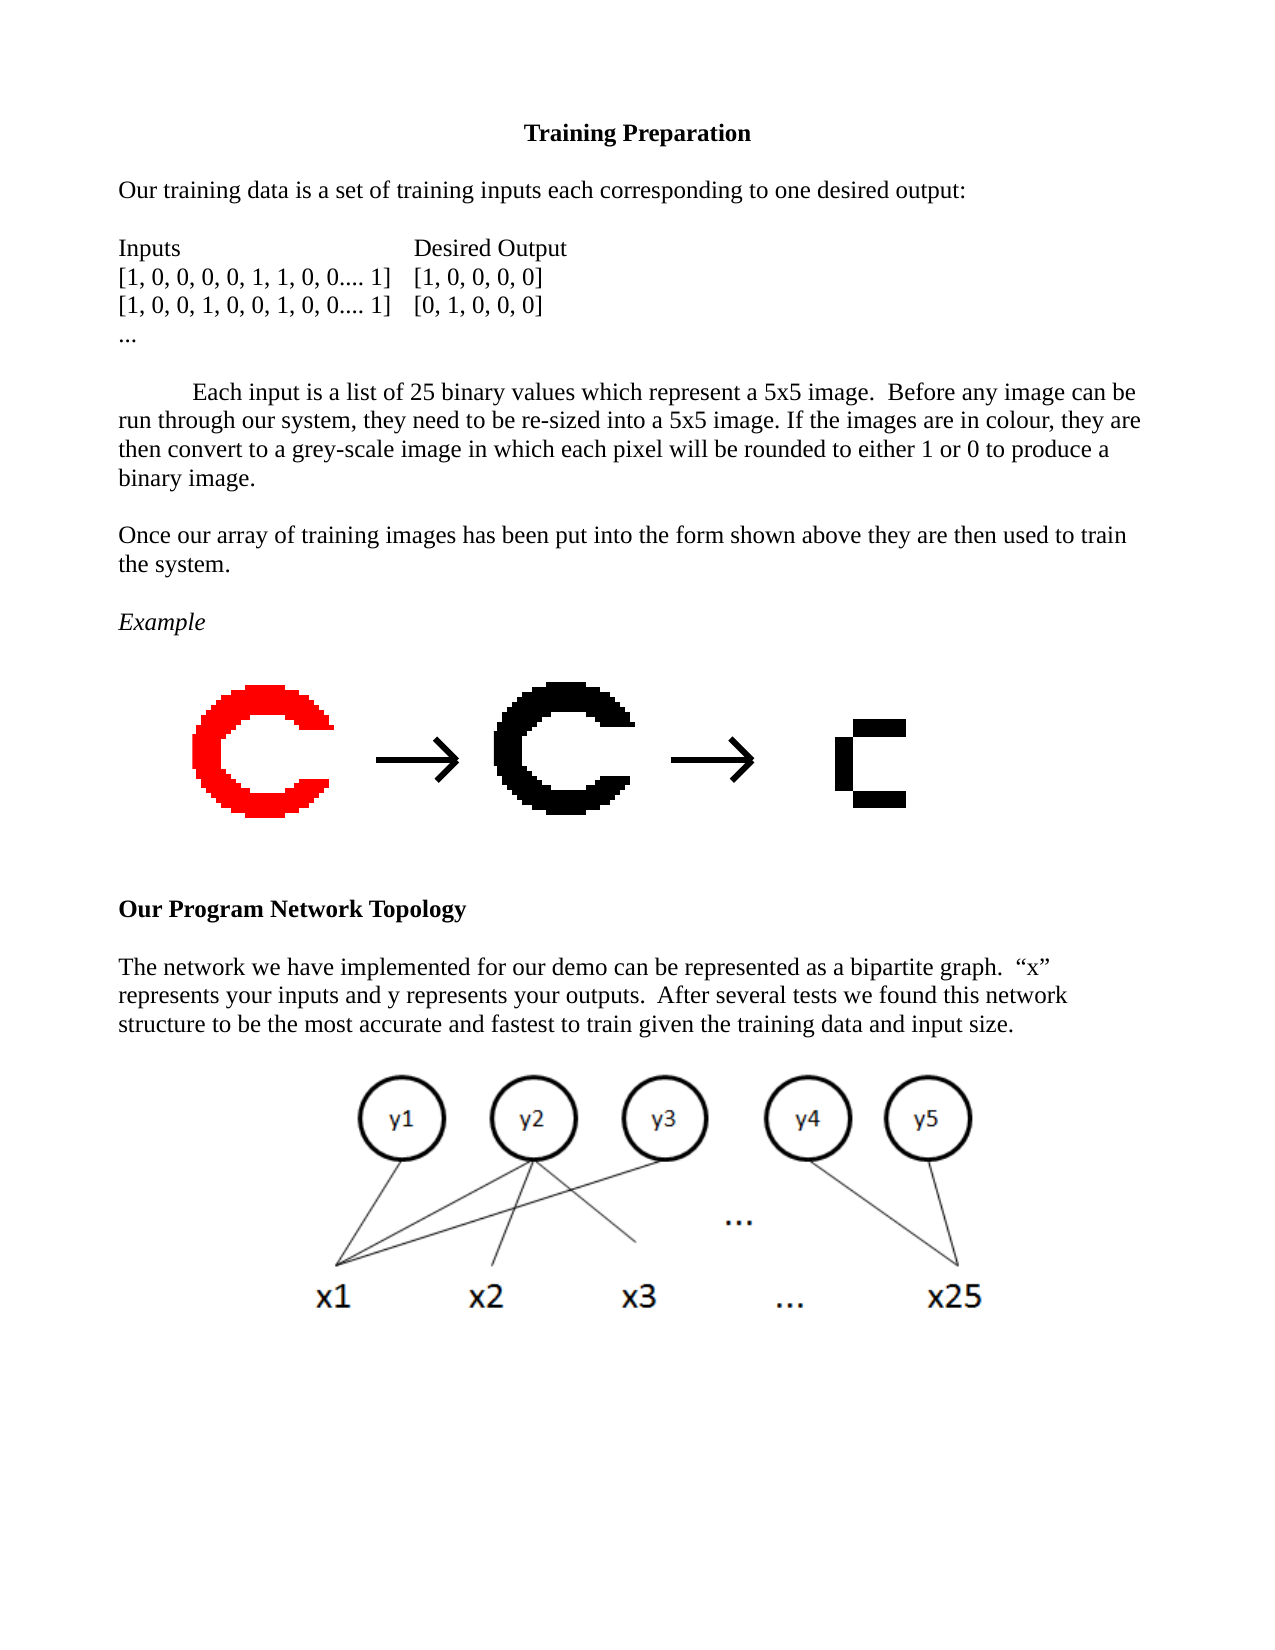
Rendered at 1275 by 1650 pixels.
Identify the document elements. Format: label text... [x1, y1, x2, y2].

text Our Program Network Topology [118, 894, 1157, 923]
text Our training data is a set of training inputs each corresponding to one desired output: [118, 176, 1157, 204]
picture [835, 719, 923, 808]
text Training Preparation [118, 118, 1157, 147]
text Each input is a list of 25 binary values which represent a 5x5 image. Before any image can be run through our system, they need to be re-sized into a 5x5 image. If the images are in colour, they are then convert to a grey-scale image in which each pixel will be rounded to either 1 or 0 to produce a binary image. [118, 377, 1157, 492]
text The network we have implemented for our demo can be represented as a bipartite graph. “x” represents your inputs and y represents your outputs. After several tests we found this network structure to be the most accurate and fastest to train given the training data and input size. [118, 952, 1157, 1038]
picture [192, 681, 339, 828]
text [1, 0, 0, 0, 0, 1, 1, 0, 0.... 1] [1, 0, 0, 0, 0] [118, 262, 1157, 291]
text [1, 0, 0, 1, 0, 0, 1, 0, 0.... 1] [0, 1, 0, 0, 0] [118, 291, 1157, 319]
text ... [118, 319, 1157, 348]
text Inputs Desired Output [118, 233, 1157, 262]
text Example [118, 607, 1157, 636]
text Once our array of training images has been put into the form shown above they are then used to train the system. [118, 521, 1157, 578]
picture [262, 1047, 1013, 1333]
